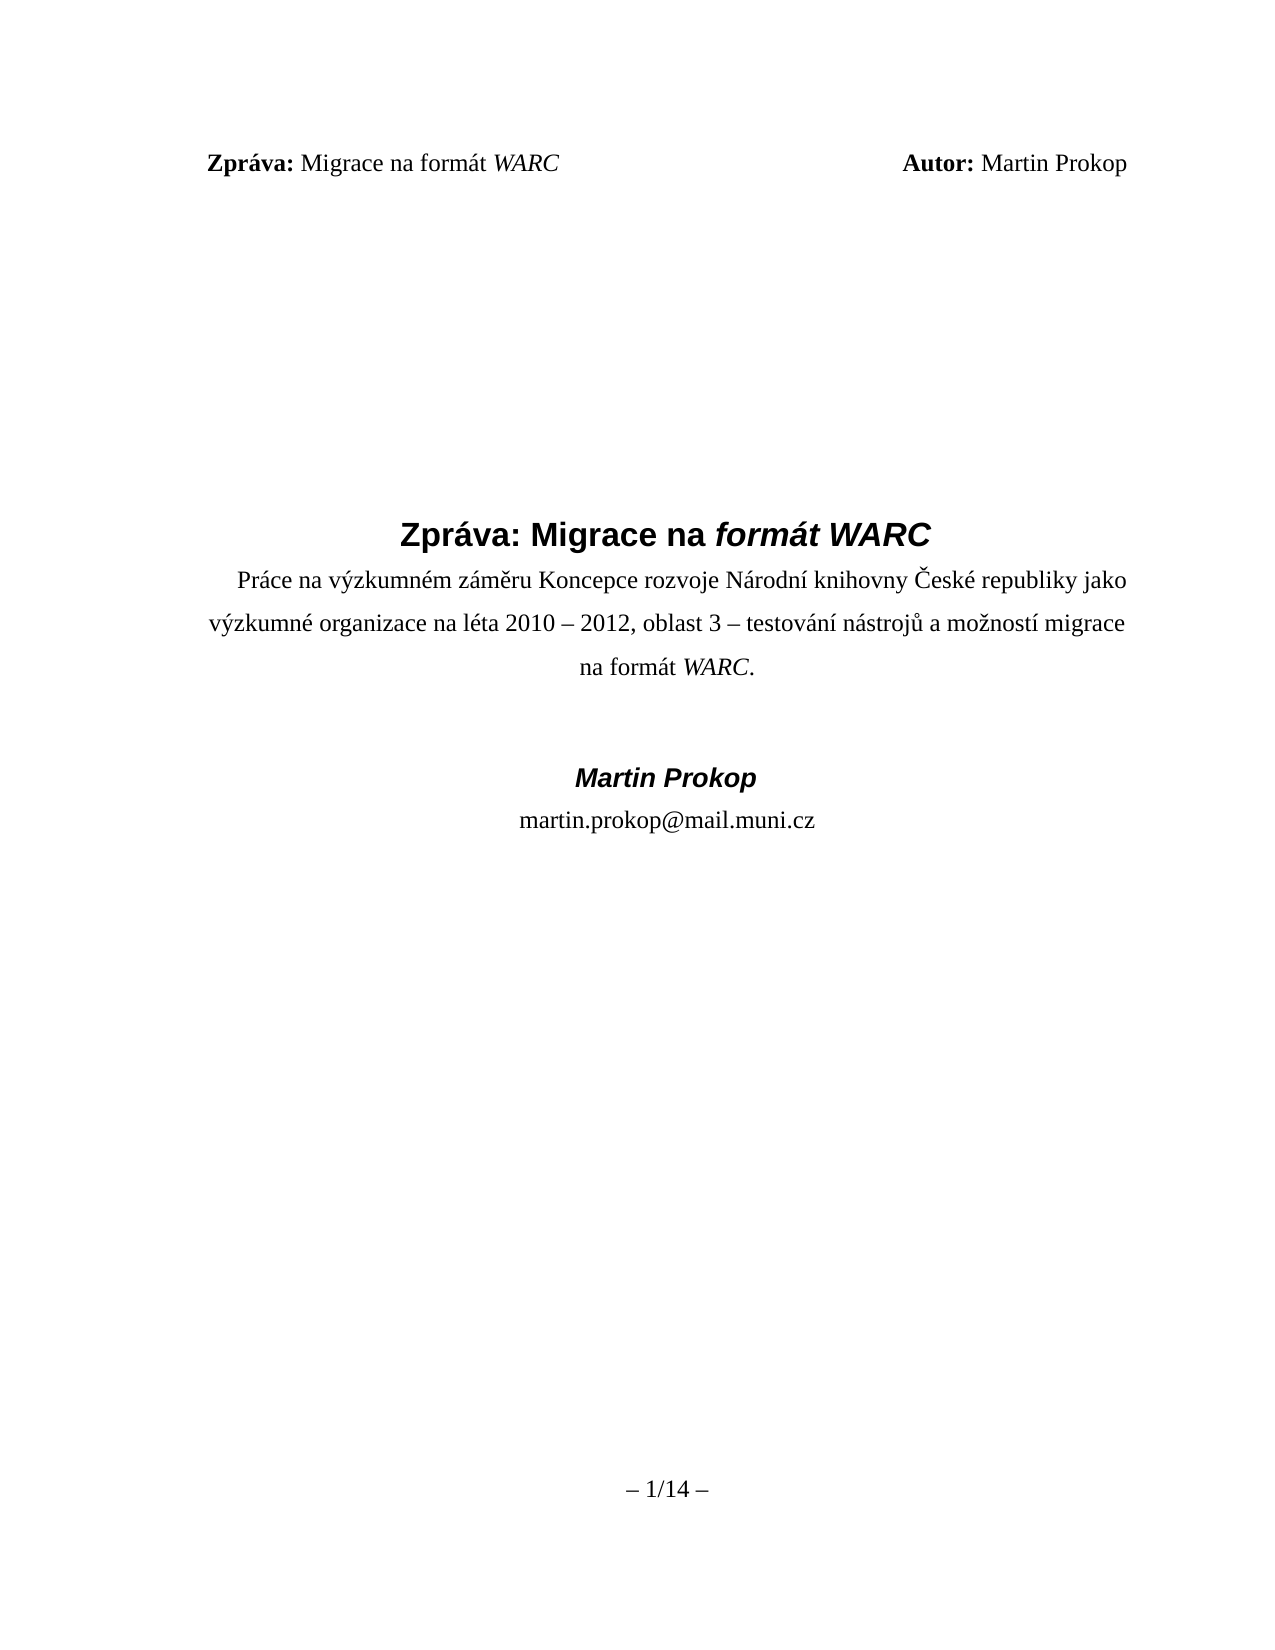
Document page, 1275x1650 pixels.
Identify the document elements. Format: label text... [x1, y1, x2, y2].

subtitle Martin Prokop [207, 762, 1127, 793]
text martin.prokop@mail.muni.cz [207, 805, 1127, 833]
subtitle Zpráva: Migrace na formát WARC [207, 515, 1127, 553]
text Práce na výzkumném záměru Koncepce rozvoje Národní knihovny České republiky jako výzkumné organizace na léta 2010 – 2012, oblast 3 – testování nástrojů a možností migrace na formát WARC. [207, 565, 1127, 680]
